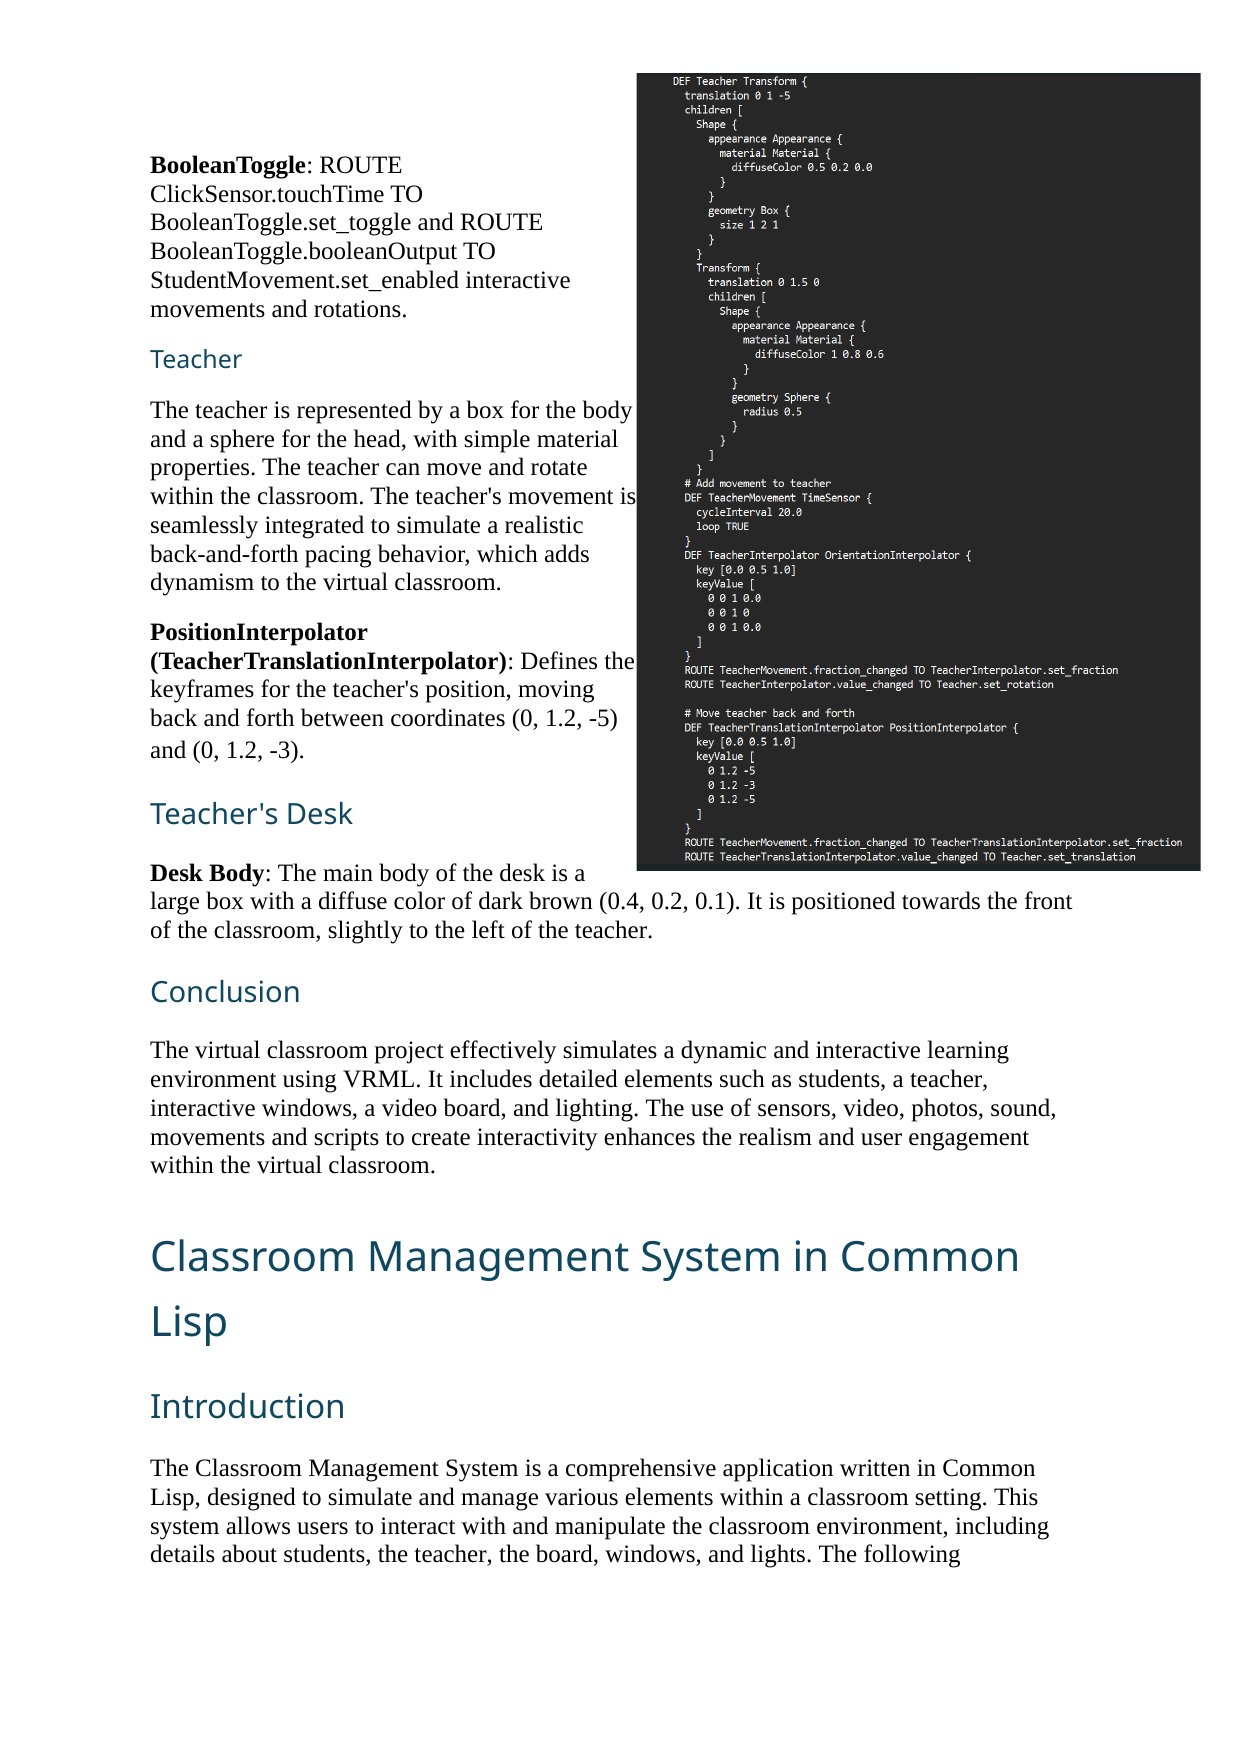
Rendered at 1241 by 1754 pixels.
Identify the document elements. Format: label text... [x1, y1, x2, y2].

subtitle Classroom Management System in Common Lisp [150, 1227, 1090, 1349]
text The virtual classroom project effectively simulates a dynamic and interactive learning environment using VRML. It includes detailed elements such as students, a teacher, interactive windows, a video board, and lighting. The use of sensors, video, photos, sound, movements and scripts to create interactivity enhances the realism and user engagement within the virtual classroom. [150, 1035, 1090, 1179]
subtitle Teacher [150, 341, 636, 375]
text BooleanToggle: ROUTE ClickSensor.touchTime TO BooleanToggle.set_toggle and ROUTE BooleanToggle.booleanOutput TO StudentMovement.set_enabled interactive movements and rotations. [150, 150, 636, 322]
text Desk Body: The main body of the desk is a large box with a diffuse color of dark brown (0.4, 0.2, 0.1). It is positioned towards the front of the classroom, slightly to the left of the teacher. [150, 858, 1090, 944]
text The Classroom Management System is a comprehensive application written in Common Lisp, designed to simulate and manage various elements within a classroom setting. This system allows users to interact with and manipulate the classroom environment, including details about students, the teacher, the board, windows, and lights. The following [150, 1453, 1090, 1568]
subtitle Introduction [150, 1382, 1090, 1428]
text PositionInterpolator (TeacherTranslationInterpolator): Defines the keyframes for the teacher's position, moving back and forth between coordinates (0, 1.2, -5) and (0, 1.2, -3). [150, 617, 636, 766]
subtitle Conclusion [150, 971, 1090, 1011]
subtitle Teacher's Desk [150, 793, 636, 833]
text The teacher is represented by a box for the body and a sphere for the head, with simple material properties. The teacher can move and rotate within the classroom. The teacher's movement is seamlessly integrated to simulate a realistic back-and-forth pacing behavior, which adds dynamism to the virtual classroom. [150, 395, 636, 596]
